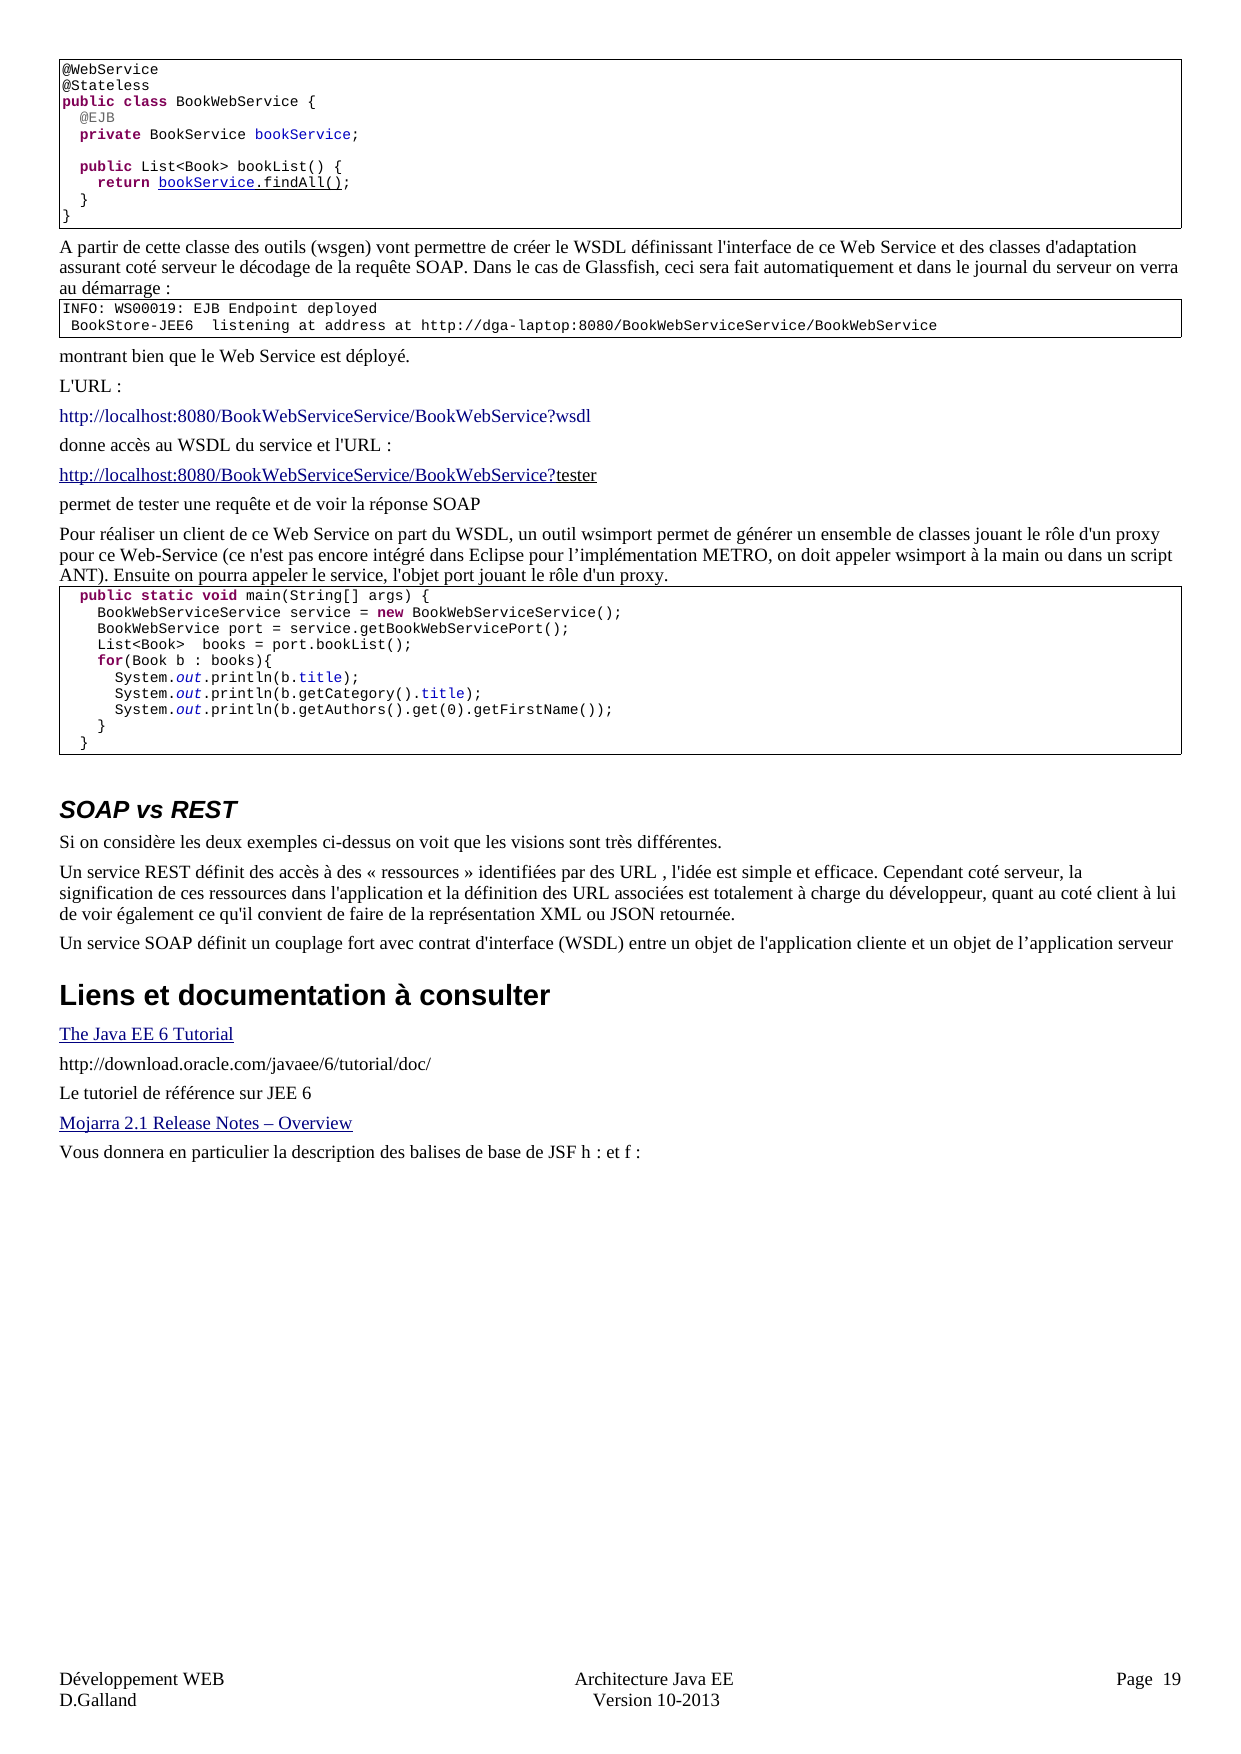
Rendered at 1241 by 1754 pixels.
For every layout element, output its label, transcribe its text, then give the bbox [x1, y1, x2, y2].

text Si on considère les deux exemples ci-dessus on voit que les visions sont très différentes. [59, 832, 1181, 853]
text BookStore-JEE6 listening at address at http://dga-laptop:8080/BookWebServiceService/BookWebService [60, 315, 1181, 337]
text http://localhost:8080/BookWebServiceService/BookWebService?wsdl [59, 405, 1181, 426]
text @EJB [60, 108, 1181, 124]
text permet de tester une requête et de voir la réponse SOAP [59, 494, 1181, 515]
text return bookService.findAll(); [60, 173, 1181, 189]
text L'URL : [59, 376, 1181, 396]
text } [60, 716, 1181, 732]
subtitle SOAP vs REST [59, 796, 1181, 823]
text public List<Book> bookList() { [60, 157, 1181, 173]
text BookWebServiceService service = new BookWebServiceService(); [60, 602, 1181, 618]
text public static void main(String[] args) { [60, 587, 1181, 602]
text montrant bien que le Web Service est déployé. [59, 346, 1181, 367]
text donne accès au WSDL du service et l'URL : [59, 435, 1181, 456]
text private BookService bookService; [60, 124, 1181, 143]
text BookWebService port = service.getBookWebServicePort(); [60, 618, 1181, 634]
text INFO: WS00019: EJB Endpoint deployed [60, 300, 1181, 315]
text public class BookWebService { [60, 92, 1181, 108]
text } [60, 189, 1181, 205]
text } [60, 732, 1181, 754]
text http://download.oracle.com/javaee/6/tutorial/doc/ [59, 1053, 1181, 1074]
text Un service REST définit des accès à des « ressources » identifiées par des URL , l'idée est simple et efficace. Cependant coté serveur, la signification de ces ressources dans l'application et la définition des URL associées est totalement à charge du développeur, quant au coté client à lui de voir également ce qu'il convient de faire de la représentation XML ou JSON retournée. [59, 862, 1181, 924]
text Vous donnera en particulier la description des balises de base de JSF h : et f : [59, 1142, 1181, 1163]
subtitle Liens et documentation à consulter [59, 978, 1181, 1011]
text Pour réaliser un client de ce Web Service on part du WSDL, un outil wsimport permet de générer un ensemble de classes jouant le rôle d'un proxy pour ce Web-Service (ce n'est pas encore intégré dans Eclipse pour l’implémentation METRO, on doit appeler wsimport à la main ou dans un script ANT). Ensuite on pourra appeler le service, l'objet port jouant le rôle d'un proxy. [59, 523, 1181, 586]
text for(Book b : books){ [60, 651, 1181, 667]
text Mojarra 2.1 Release Notes – Overview [59, 1112, 1181, 1133]
text The Java EE 6 Tutorial [59, 1024, 1181, 1044]
text System.out.println(b.getAuthors().get(0).getFirstName()); [60, 699, 1181, 716]
text System.out.println(b.title); [60, 667, 1181, 683]
text System.out.println(b.getCategory().title); [60, 683, 1181, 699]
text } [60, 205, 1181, 228]
text Un service SOAP définit un couplage fort avec contrat d'interface (WSDL) entre un objet de l'application cliente et un objet de l’application serveur [59, 933, 1181, 953]
text @WebService [60, 60, 1181, 75]
text Le tutoriel de référence sur JEE 6 [59, 1083, 1181, 1104]
text A partir de cette classe des outils (wsgen) vont permettre de créer le WSDL définissant l'interface de ce Web Service et des classes d'adaptation assurant coté serveur le décodage de la requête SOAP. Dans le cas de Glassfish, ceci sera fait automatiquement et dans le journal du serveur on verra au démarrage : [59, 236, 1181, 299]
text @Stateless [60, 75, 1181, 92]
text List<Book> books = port.bookList(); [60, 634, 1181, 651]
text http://localhost:8080/BookWebServiceService/BookWebService?tester [59, 464, 1181, 485]
